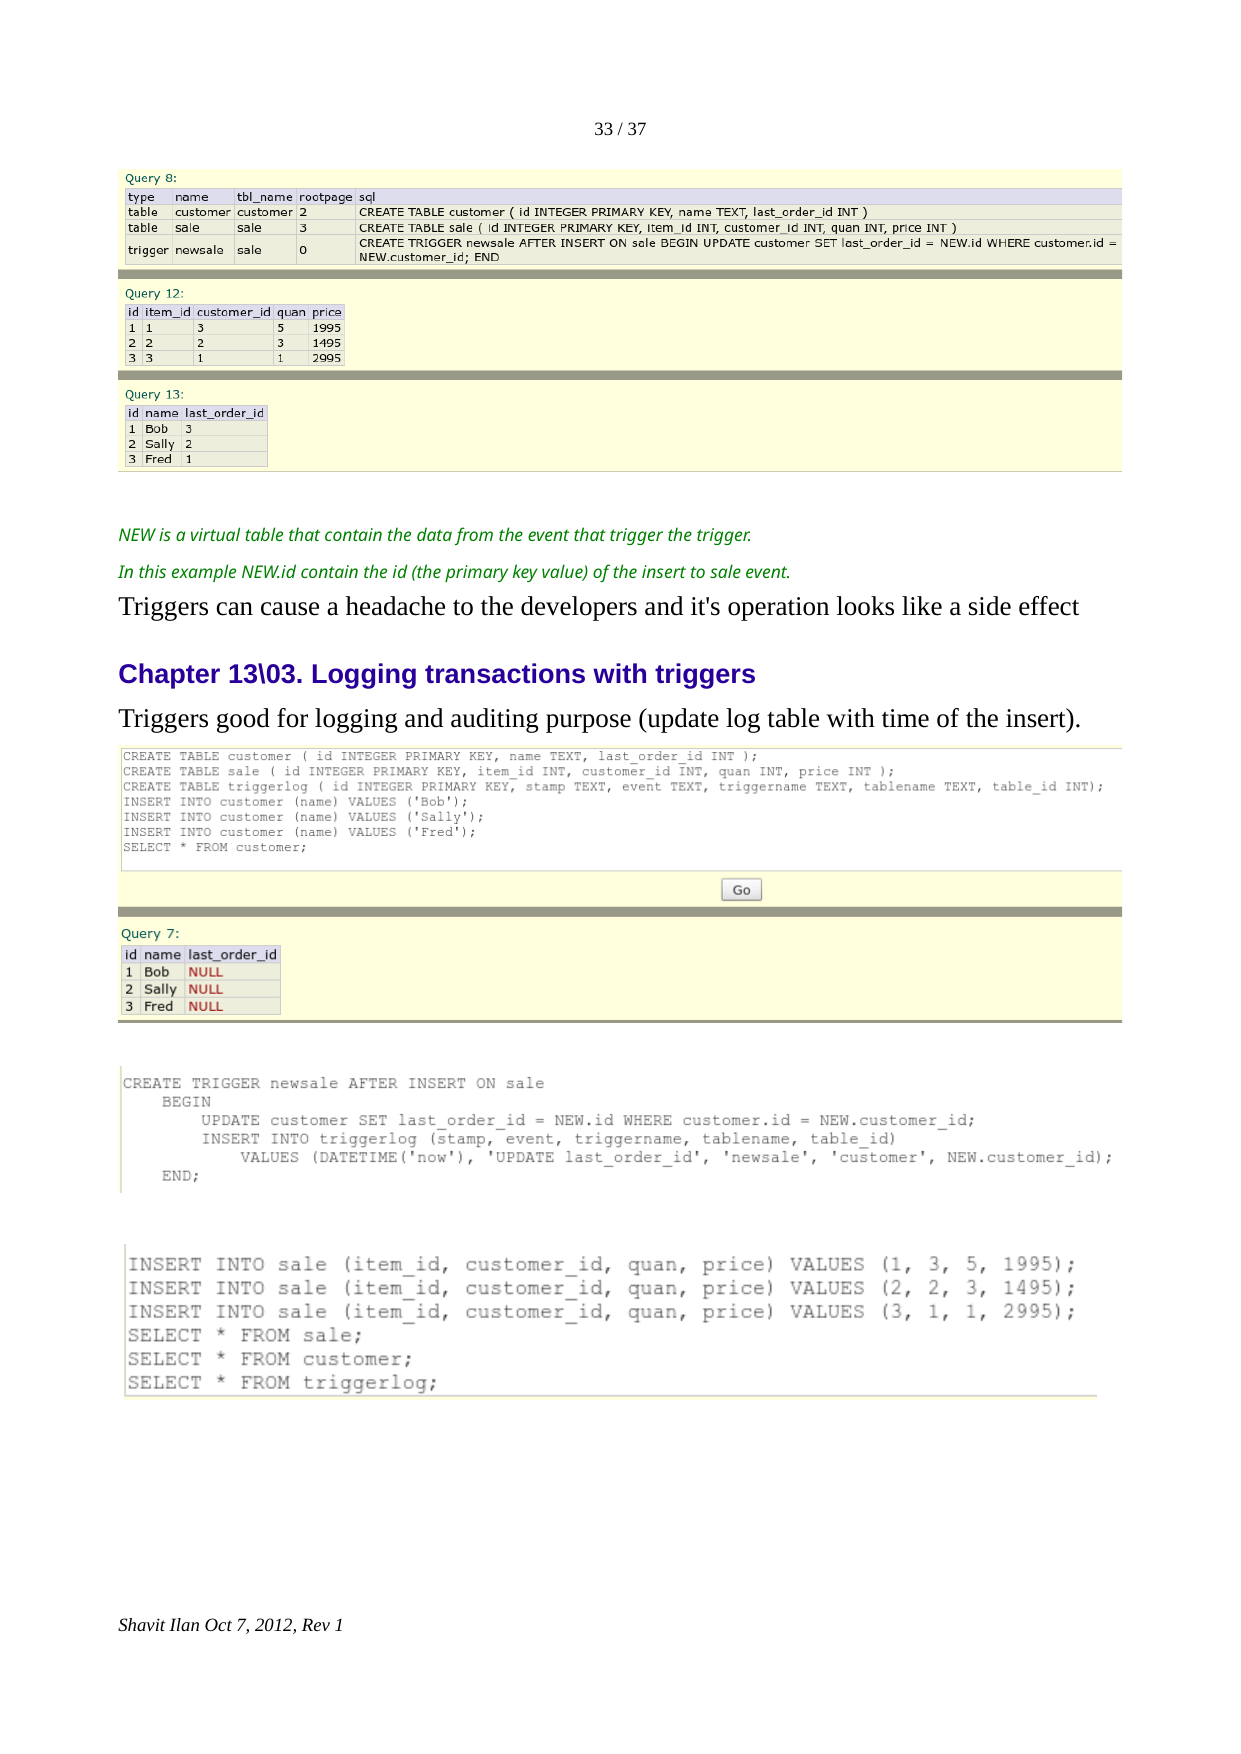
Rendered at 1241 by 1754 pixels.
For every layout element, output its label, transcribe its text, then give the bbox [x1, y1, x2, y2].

picture [123, 1244, 1097, 1400]
text Triggers good for logging and auditing purpose (update log table with time of the insert). [118, 702, 1122, 733]
picture [118, 1066, 1123, 1193]
subtitle NEW is a virtual table that contain the data from the event that trigger the trigger. [118, 522, 1122, 546]
picture [118, 169, 1123, 472]
subtitle Chapter 13\03. Logging transactions with triggers [118, 658, 1122, 690]
text Triggers can cause a headache to the developers and it's operation looks like a side effect [118, 590, 1122, 621]
subtitle In this example NEW.id contain the id (the primary key value) of the insert to sale event. [118, 560, 1122, 584]
picture [118, 745, 1123, 1023]
